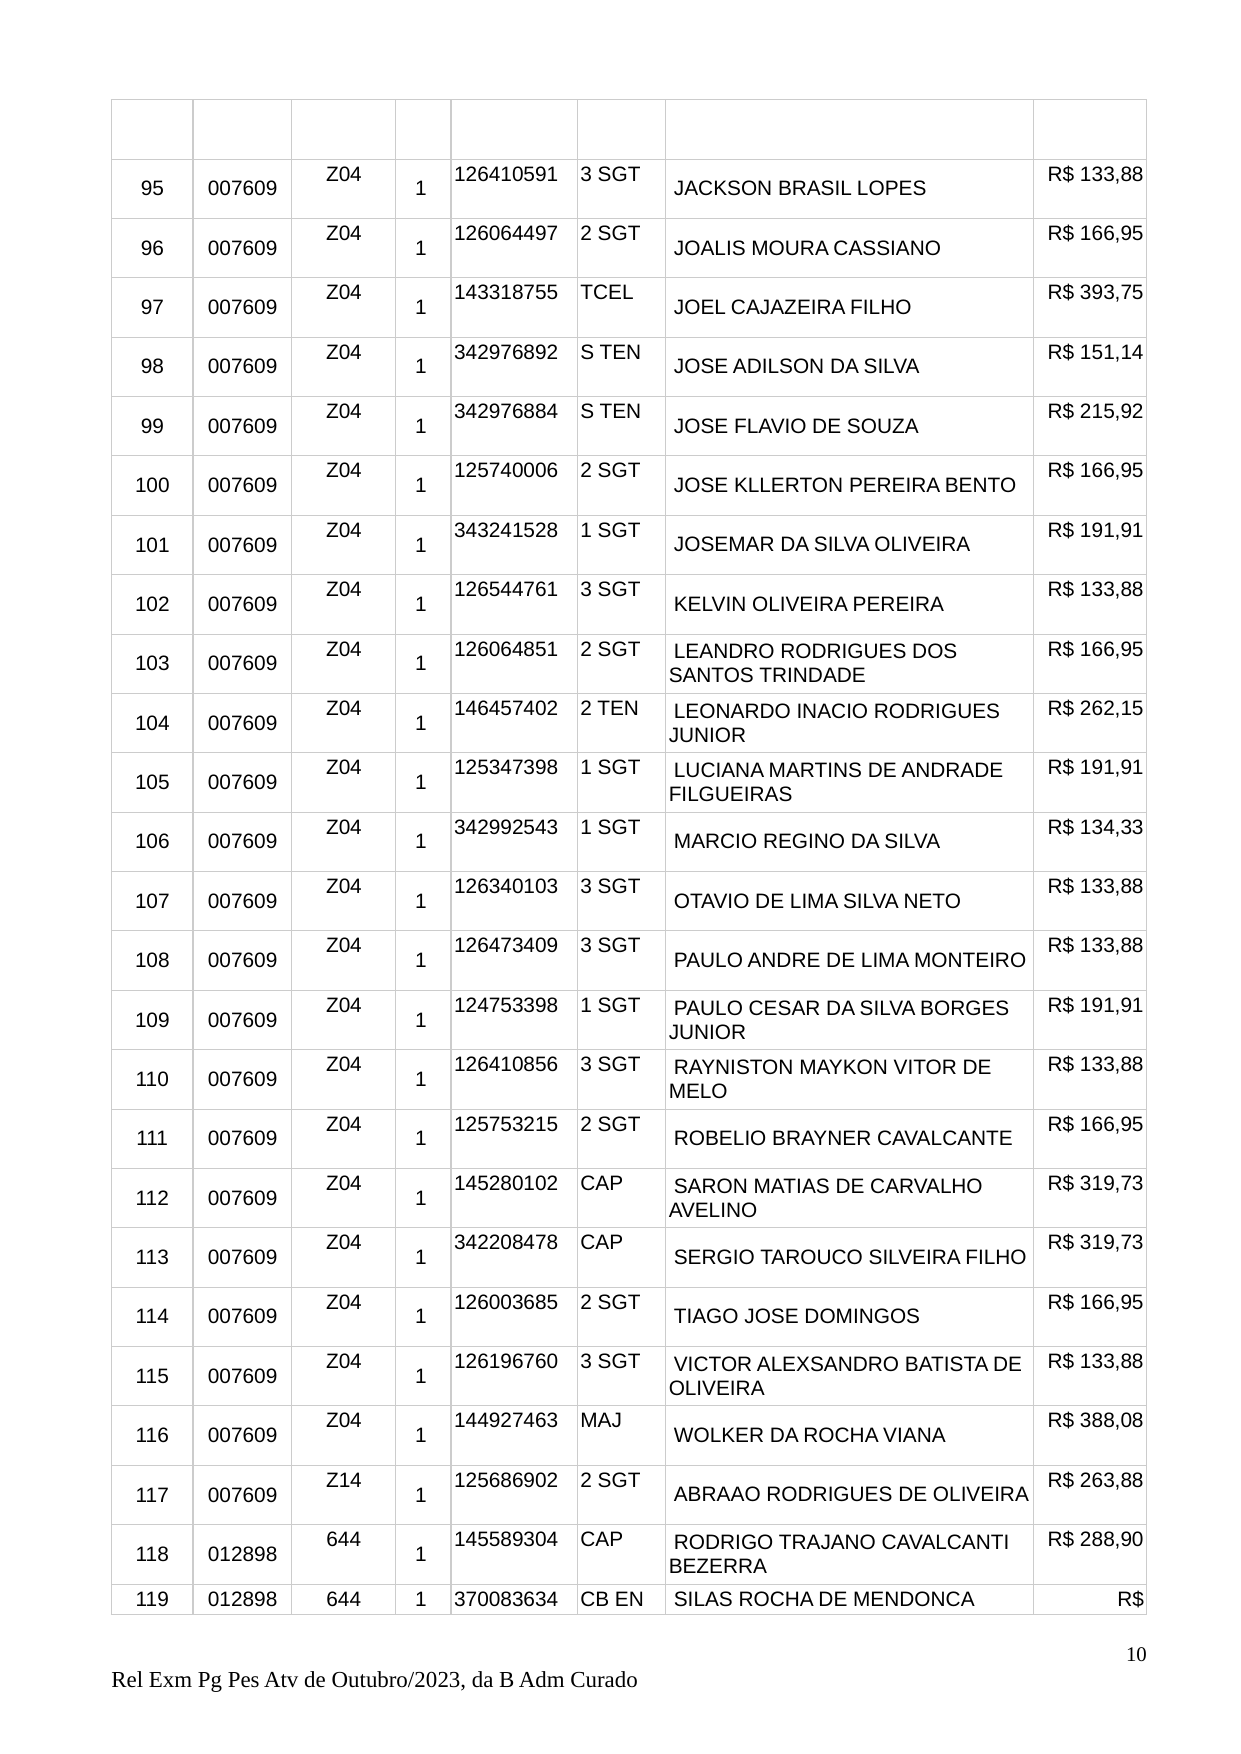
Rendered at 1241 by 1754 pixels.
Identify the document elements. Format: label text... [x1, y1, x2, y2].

table_cell Z04 [292, 397, 395, 455]
table_cell R$ 319,73 [1034, 1228, 1146, 1287]
table_cell 342976884 [452, 397, 577, 455]
table_cell Z04 [292, 991, 395, 1049]
table_cell 145280102 [452, 1169, 577, 1227]
table_cell 007609 [194, 397, 291, 455]
table_cell 2 SGT [578, 635, 665, 693]
table_cell 146457402 [452, 694, 577, 752]
table_cell 126340103 [452, 872, 577, 930]
table_cell MARCIO REGINO DA SILVA [666, 813, 1033, 871]
table_cell R$ 191,91 [1034, 991, 1146, 1049]
table_cell 1 [396, 931, 450, 990]
table_cell Z04 [292, 1169, 395, 1227]
table_cell 007609 [194, 338, 291, 396]
table_cell R$ 133,88 [1034, 1050, 1146, 1108]
table_cell 126410856 [452, 1050, 577, 1108]
table_cell 1 [396, 1288, 450, 1346]
table_cell 1 [396, 160, 450, 218]
table_cell 007609 [194, 160, 291, 218]
table_cell R$ 134,33 [1034, 813, 1146, 871]
table_cell 96 [112, 219, 192, 277]
table_cell 1 [396, 1466, 450, 1524]
table_cell Z04 [292, 1228, 395, 1287]
table_cell 1 [396, 575, 450, 633]
table_cell 105 [112, 753, 192, 812]
table_cell 113 [112, 1228, 192, 1287]
table_cell 644 [292, 1585, 395, 1613]
table_cell CAP [578, 1525, 665, 1583]
table_cell 111 [112, 1110, 192, 1168]
table_cell 1 SGT [578, 516, 665, 574]
table_cell 007609 [194, 1110, 291, 1168]
table_cell 3 SGT [578, 160, 665, 218]
table_cell Z04 [292, 635, 395, 693]
table_cell Z04 [292, 516, 395, 574]
table_cell 143318755 [452, 278, 577, 337]
table_cell 1 SGT [578, 991, 665, 1049]
table_cell JACKSON BRASIL LOPES [666, 160, 1033, 218]
table_cell R$ 191,91 [1034, 753, 1146, 812]
table_cell 012898 [194, 1525, 291, 1583]
table_cell 100 [112, 456, 192, 515]
table_cell Z04 [292, 1406, 395, 1465]
table_cell [452, 100, 577, 158]
table_cell R$ 319,73 [1034, 1169, 1146, 1227]
table_cell 007609 [194, 456, 291, 515]
table_cell 126544761 [452, 575, 577, 633]
table_cell R$ 166,95 [1034, 456, 1146, 515]
table_cell 1 [396, 1169, 450, 1227]
table_cell [112, 100, 192, 158]
table_cell 007609 [194, 813, 291, 871]
table_cell 126003685 [452, 1288, 577, 1346]
table_cell 1 [396, 456, 450, 515]
table_cell 1 [396, 813, 450, 871]
table_cell R$ 288,90 [1034, 1525, 1146, 1583]
table_cell R$ 263,88 [1034, 1466, 1146, 1524]
table_cell Z04 [292, 931, 395, 990]
table_cell 125686902 [452, 1466, 577, 1524]
table_cell 125347398 [452, 753, 577, 812]
table_cell RAYNISTON MAYKON VITOR DE MELO [666, 1050, 1033, 1108]
table_cell CAP [578, 1228, 665, 1287]
table_cell 1 [396, 694, 450, 752]
table_cell Z04 [292, 872, 395, 930]
table_cell PAULO CESAR DA SILVA BORGES JUNIOR [666, 991, 1033, 1049]
table_cell WOLKER DA ROCHA VIANA [666, 1406, 1033, 1465]
table_cell Z04 [292, 813, 395, 871]
table_cell 007609 [194, 1347, 291, 1405]
table_cell 342992543 [452, 813, 577, 871]
table_cell [396, 100, 450, 158]
table_cell 007609 [194, 931, 291, 990]
table_cell 2 TEN [578, 694, 665, 752]
table_cell 117 [112, 1466, 192, 1524]
table_cell 1 [396, 1406, 450, 1465]
table_cell 101 [112, 516, 192, 574]
table_cell [578, 100, 665, 158]
table_cell JOSE KLLERTON PEREIRA BENTO [666, 456, 1033, 515]
table_cell [666, 100, 1033, 158]
table_cell 104 [112, 694, 192, 752]
table_cell [292, 100, 395, 158]
table_cell JOALIS MOURA CASSIANO [666, 219, 1033, 277]
table_cell TIAGO JOSE DOMINGOS [666, 1288, 1033, 1346]
table_cell 98 [112, 338, 192, 396]
table_cell 007609 [194, 1169, 291, 1227]
table_cell R$ 133,88 [1034, 872, 1146, 930]
table_cell R$ 215,92 [1034, 397, 1146, 455]
table_cell 1 [396, 1347, 450, 1405]
table_cell R$ 133,88 [1034, 575, 1146, 633]
table_cell MAJ [578, 1406, 665, 1465]
table_cell [194, 100, 291, 158]
table_cell R$ 166,95 [1034, 1110, 1146, 1168]
table_cell ABRAAO RODRIGUES DE OLIVEIRA [666, 1466, 1033, 1524]
table_cell 007609 [194, 1050, 291, 1108]
table_cell 1 [396, 635, 450, 693]
table_cell 110 [112, 1050, 192, 1108]
table_cell 2 SGT [578, 1466, 665, 1524]
table_cell 3 SGT [578, 575, 665, 633]
table_cell 007609 [194, 516, 291, 574]
table_cell 342208478 [452, 1228, 577, 1287]
table_cell SARON MATIAS DE CARVALHO AVELINO [666, 1169, 1033, 1227]
table_cell OTAVIO DE LIMA SILVA NETO [666, 872, 1033, 930]
table_cell Z04 [292, 278, 395, 337]
table_cell 95 [112, 160, 192, 218]
table_cell R$ 166,95 [1034, 635, 1146, 693]
table_cell 106 [112, 813, 192, 871]
table_cell S TEN [578, 397, 665, 455]
table_cell JOEL CAJAZEIRA FILHO [666, 278, 1033, 337]
table_cell 1 [396, 516, 450, 574]
table_cell Z04 [292, 160, 395, 218]
table_cell Z04 [292, 1347, 395, 1405]
table_cell Z04 [292, 1288, 395, 1346]
table_cell 370083634 [452, 1585, 577, 1613]
table_cell Z04 [292, 219, 395, 277]
table_cell 2 SGT [578, 1288, 665, 1346]
table_cell JOSE ADILSON DA SILVA [666, 338, 1033, 396]
table_cell ROBELIO BRAYNER CAVALCANTE [666, 1110, 1033, 1168]
table_cell 97 [112, 278, 192, 337]
table_cell 3 SGT [578, 1347, 665, 1405]
table_cell 007609 [194, 278, 291, 337]
table_cell 007609 [194, 635, 291, 693]
table_cell KELVIN OLIVEIRA PEREIRA [666, 575, 1033, 633]
table_cell 114 [112, 1288, 192, 1346]
table_cell R$ 151,14 [1034, 338, 1146, 396]
table_cell 1 [396, 278, 450, 337]
table_cell 125740006 [452, 456, 577, 515]
table_cell 343241528 [452, 516, 577, 574]
table_cell JOSE FLAVIO DE SOUZA [666, 397, 1033, 455]
table_cell 007609 [194, 575, 291, 633]
table_cell 145589304 [452, 1525, 577, 1583]
table_cell 1 [396, 397, 450, 455]
table_cell 126196760 [452, 1347, 577, 1405]
table_cell 125753215 [452, 1110, 577, 1168]
table_cell 108 [112, 931, 192, 990]
table_cell 1 [396, 1050, 450, 1108]
table_cell 124753398 [452, 991, 577, 1049]
table_cell R$ [1034, 1585, 1146, 1613]
table_cell 1 SGT [578, 753, 665, 812]
table_cell 007609 [194, 694, 291, 752]
table_cell R$ 133,88 [1034, 931, 1146, 990]
table_cell 1 [396, 991, 450, 1049]
table_cell 342976892 [452, 338, 577, 396]
table_cell Z04 [292, 694, 395, 752]
table_cell 99 [112, 397, 192, 455]
table_cell 007609 [194, 1406, 291, 1465]
table_cell 116 [112, 1406, 192, 1465]
table_cell 1 [396, 1585, 450, 1613]
table_cell R$ 191,91 [1034, 516, 1146, 574]
table_cell TCEL [578, 278, 665, 337]
table_cell 103 [112, 635, 192, 693]
table_cell 109 [112, 991, 192, 1049]
table_cell 1 [396, 1525, 450, 1583]
table_cell R$ 393,75 [1034, 278, 1146, 337]
table_cell Z04 [292, 456, 395, 515]
table_cell LUCIANA MARTINS DE ANDRADE FILGUEIRAS [666, 753, 1033, 812]
table_cell 126064851 [452, 635, 577, 693]
table_cell 007609 [194, 1288, 291, 1346]
table_cell 1 [396, 753, 450, 812]
table_cell 3 SGT [578, 872, 665, 930]
table_cell PAULO ANDRE DE LIMA MONTEIRO [666, 931, 1033, 990]
table_cell 144927463 [452, 1406, 577, 1465]
table_cell R$ 262,15 [1034, 694, 1146, 752]
table_cell R$ 388,08 [1034, 1406, 1146, 1465]
table_cell 007609 [194, 991, 291, 1049]
table_cell R$ 166,95 [1034, 1288, 1146, 1346]
table_cell 1 [396, 872, 450, 930]
table_cell 107 [112, 872, 192, 930]
table_cell 3 SGT [578, 931, 665, 990]
table_cell 1 [396, 338, 450, 396]
table_cell Z04 [292, 338, 395, 396]
table_cell 118 [112, 1525, 192, 1583]
table_cell 126473409 [452, 931, 577, 990]
table_cell 3 SGT [578, 1050, 665, 1108]
table_cell SERGIO TAROUCO SILVEIRA FILHO [666, 1228, 1033, 1287]
table_cell 112 [112, 1169, 192, 1227]
table_cell S TEN [578, 338, 665, 396]
table_cell 2 SGT [578, 456, 665, 515]
table_cell 007609 [194, 1228, 291, 1287]
table_cell CB EN [578, 1585, 665, 1613]
table_cell 007609 [194, 1466, 291, 1524]
table_cell LEANDRO RODRIGUES DOS SANTOS TRINDADE [666, 635, 1033, 693]
table_cell 1 [396, 219, 450, 277]
table_cell R$ 166,95 [1034, 219, 1146, 277]
table_cell 644 [292, 1525, 395, 1583]
table_cell 007609 [194, 219, 291, 277]
table_cell 115 [112, 1347, 192, 1405]
table_cell 1 SGT [578, 813, 665, 871]
table_cell Z04 [292, 753, 395, 812]
table_cell SILAS ROCHA DE MENDONCA [666, 1585, 1033, 1613]
table_cell 007609 [194, 753, 291, 812]
table_cell Z04 [292, 1110, 395, 1168]
table_cell [1034, 100, 1146, 158]
table_cell CAP [578, 1169, 665, 1227]
table_cell Z04 [292, 575, 395, 633]
table_cell 126410591 [452, 160, 577, 218]
table_cell LEONARDO INACIO RODRIGUES JUNIOR [666, 694, 1033, 752]
table_cell 1 [396, 1110, 450, 1168]
table_cell VICTOR ALEXSANDRO BATISTA DE OLIVEIRA [666, 1347, 1033, 1405]
table_cell Z14 [292, 1466, 395, 1524]
table_cell 2 SGT [578, 1110, 665, 1168]
table_cell 126064497 [452, 219, 577, 277]
table_cell 007609 [194, 872, 291, 930]
table_cell R$ 133,88 [1034, 1347, 1146, 1405]
table_cell 102 [112, 575, 192, 633]
table_cell R$ 133,88 [1034, 160, 1146, 218]
table_cell 2 SGT [578, 219, 665, 277]
table_cell JOSEMAR DA SILVA OLIVEIRA [666, 516, 1033, 574]
table_cell 012898 [194, 1585, 291, 1613]
table_cell 1 [396, 1228, 450, 1287]
table_cell Z04 [292, 1050, 395, 1108]
table_cell 119 [112, 1585, 192, 1613]
table_cell RODRIGO TRAJANO CAVALCANTI BEZERRA [666, 1525, 1033, 1583]
